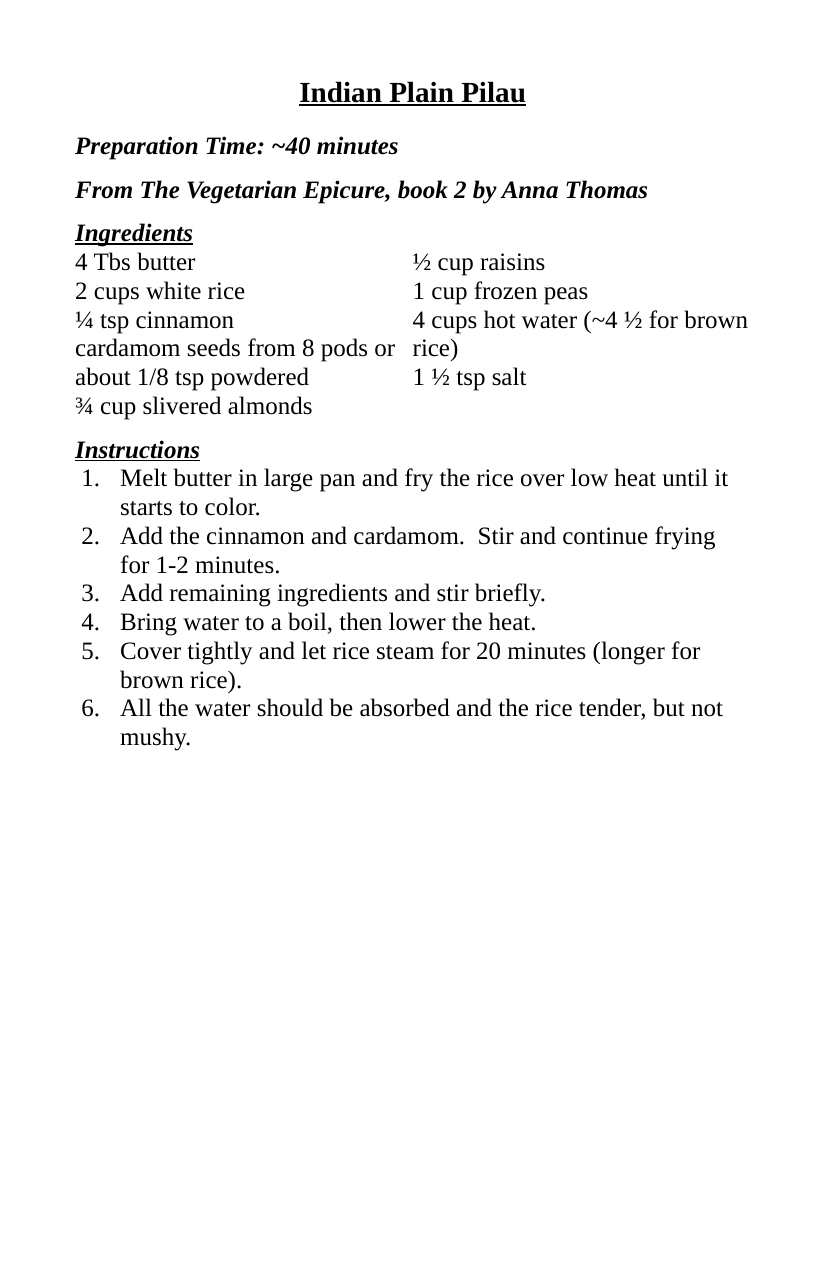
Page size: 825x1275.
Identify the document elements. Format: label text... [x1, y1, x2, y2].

subtitle Preparation Time: ~40 minutes [75, 131, 750, 160]
list Melt butter in large pan and fry the rice over low heat until it starts to color. [75, 463, 750, 521]
subtitle Instructions [75, 435, 750, 463]
text 4 cups hot water (~4 ½ for brown rice) [412, 305, 750, 362]
text ¾ cup slivered almonds [75, 391, 412, 420]
text ¼ tsp cinnamon [75, 305, 412, 333]
text 2 cups white rice [75, 276, 412, 305]
text ½ cup raisins [412, 247, 750, 276]
text 1 cup frozen peas [412, 276, 750, 305]
text 4 Tbs butter [75, 247, 412, 276]
subtitle Indian Plain Pilau [75, 75, 750, 108]
list Add the cinnamon and cardamom. Stir and continue frying for 1-2 minutes. [75, 521, 750, 578]
subtitle Ingredients [75, 218, 750, 247]
text 1 ½ tsp salt [412, 362, 750, 391]
subtitle From The Vegetarian Epicure, book 2 by Anna Thomas [75, 175, 750, 203]
text cardamom seeds from 8 pods or about 1/8 tsp powdered [75, 333, 412, 391]
list Cover tightly and let rice steam for 20 minutes (longer for brown rice). [75, 636, 750, 693]
list All the water should be absorbed and the rice tender, but not mushy. [75, 693, 750, 751]
list Add remaining ingredients and stir briefly. [75, 578, 750, 607]
list Bring water to a boil, then lower the heat. [75, 607, 750, 636]
